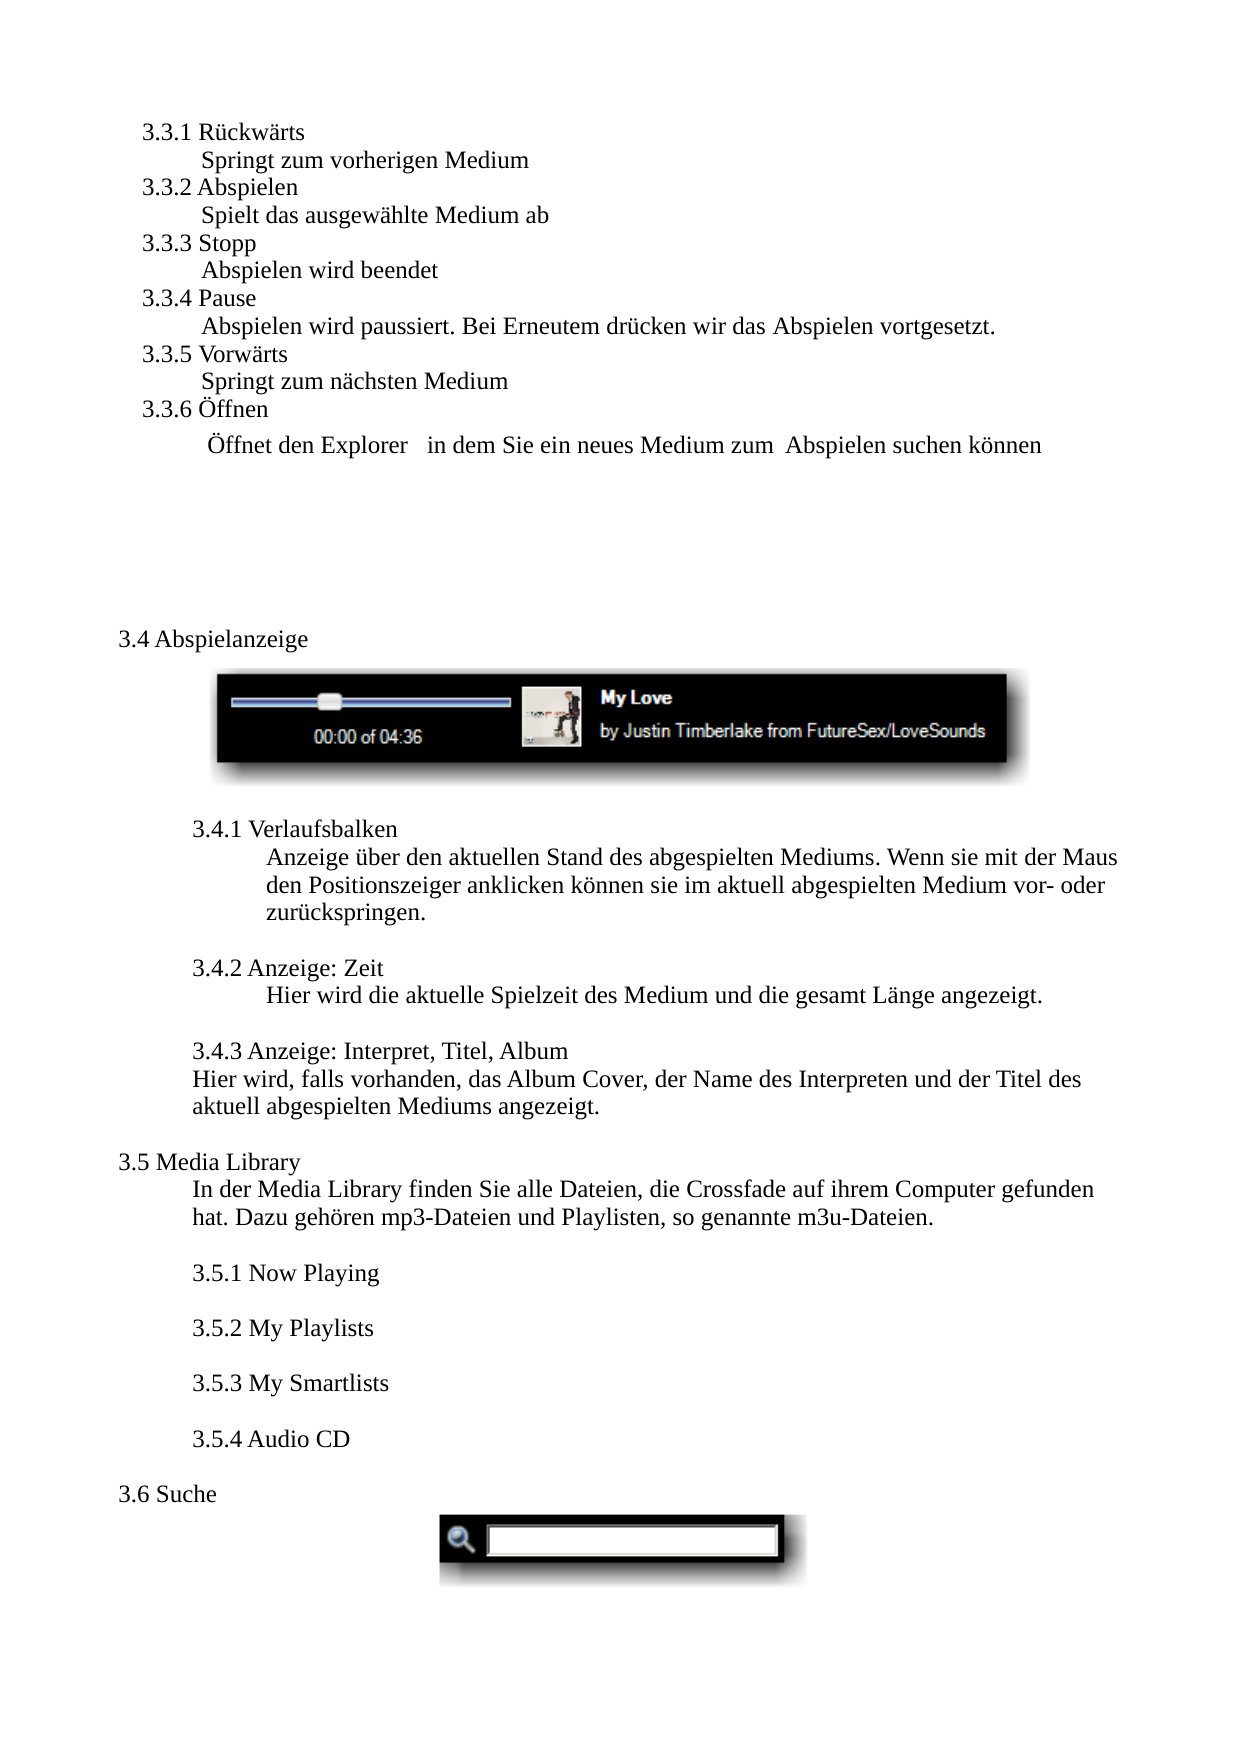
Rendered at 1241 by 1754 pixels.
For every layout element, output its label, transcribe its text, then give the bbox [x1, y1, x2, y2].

text Anzeige über den aktuellen Stand des abgespielten Mediums. Wenn sie mit der Maus den Positionszeiger anklicken können sie im aktuell abgespielten Medium vor- oder zurückspringen. [118, 843, 1122, 926]
text Öffnet den Explorer in dem Sie ein neues Medium zum Abspielen suchen können [142, 423, 1122, 459]
text 3.4.2 Anzeige: Zeit [118, 954, 1122, 982]
text 3.4.1 Verlaufsbalken [118, 815, 1122, 843]
text 3.3.4 Pause [142, 284, 1122, 312]
text 3.5 Media Library [118, 1148, 1122, 1176]
picture [432, 1508, 808, 1587]
text Abspielen wird paussiert. Bei Erneutem drücken wir das Abspielen vortgesetzt. [142, 312, 1122, 340]
text 3.3.3 Stopp [142, 229, 1122, 257]
text 3.5.3 My Smartlists [118, 1369, 1122, 1397]
picture [208, 668, 1032, 788]
text 3.3.2 Abspielen [142, 173, 1122, 201]
text Springt zum nächsten Medium [142, 367, 1122, 395]
text 3.3.6 Öffnen [142, 395, 1122, 423]
text Spielt das ausgewählte Medium ab [142, 201, 1122, 229]
text Hier wird die aktuelle Spielzeit des Medium und die gesamt Länge angezeigt. [118, 982, 1122, 1009]
text In der Media Library finden Sie alle Dateien, die Crossfade auf ihrem Computer gefunden hat. Dazu gehören mp3-Dateien und Playlisten, so genannte m3u-Dateien. [118, 1176, 1122, 1231]
text 3.6 Suche [118, 1480, 1122, 1508]
text 3.4.3 Anzeige: Interpret, Titel, Album [118, 1037, 1122, 1065]
text Springt zum vorherigen Medium [142, 146, 1122, 173]
text Abspielen wird beendet [142, 257, 1122, 284]
text 3.5.2 My Playlists [118, 1314, 1122, 1342]
text 3.3.1 Rückwärts [142, 118, 1122, 146]
text Hier wird, falls vorhanden, das Album Cover, der Name des Interpreten und der Titel des aktuell abgespielten Mediums angezeigt. [118, 1065, 1122, 1120]
text 3.3.5 Vorwärts [142, 340, 1122, 367]
list 3.5.4 Audio CD [118, 1425, 1122, 1453]
text 3.5.1 Now Playing [118, 1259, 1122, 1286]
text 3.4 Abspielanzeige [118, 625, 1122, 653]
